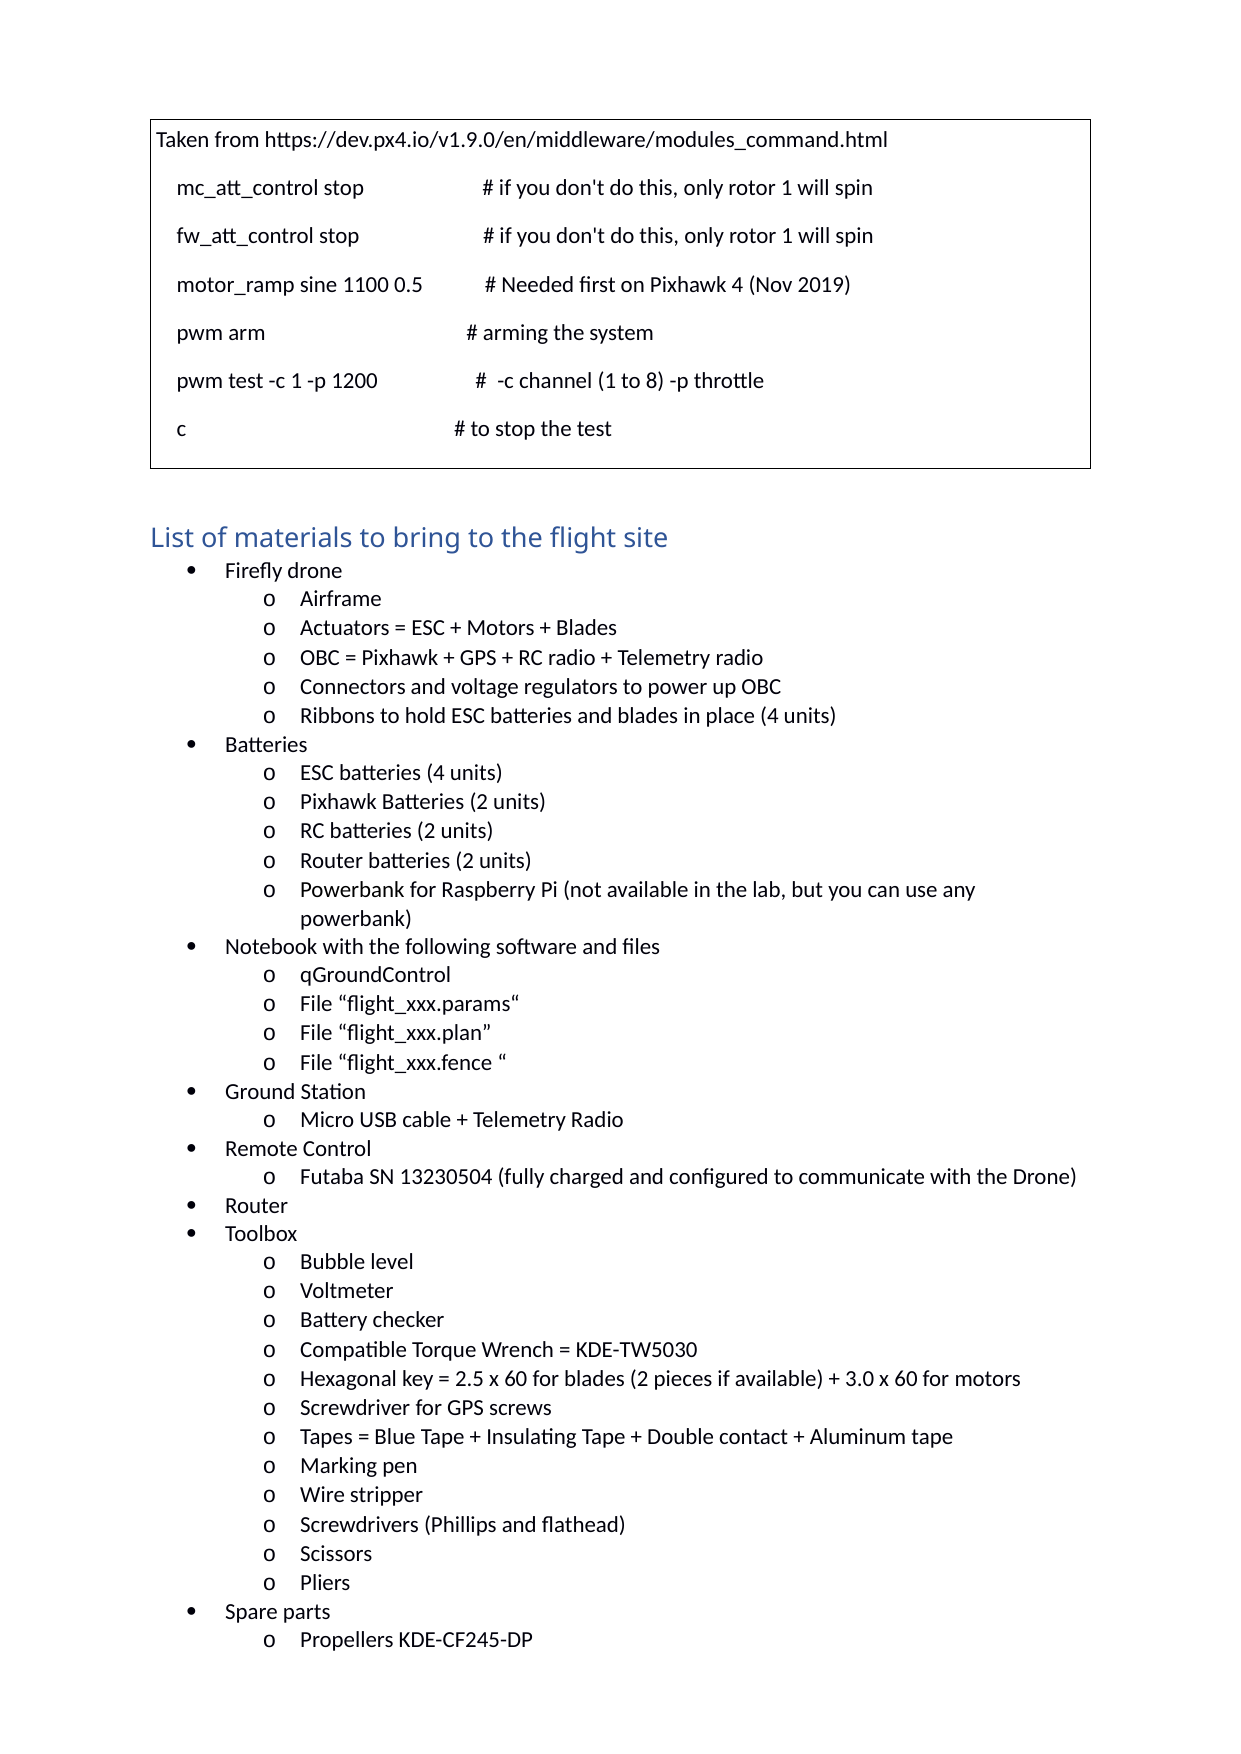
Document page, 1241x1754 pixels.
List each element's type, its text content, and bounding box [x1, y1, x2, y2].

list Futaba SN 13230504 (fully charged and configured to communicate with the Drone) [262, 1162, 1091, 1191]
list Voltmeter [262, 1276, 1091, 1306]
list Wire stripper [262, 1481, 1091, 1510]
list Ribbons to hold ESC batteries and blades in place (4 units) [262, 701, 1091, 730]
list qGroundControl [262, 960, 1091, 989]
list Spare parts [187, 1597, 1091, 1625]
list Scissors [262, 1539, 1091, 1568]
list Tapes = Blue Tape + Insulating Tape + Double contact + Aluminum tape [262, 1422, 1091, 1451]
list Router [187, 1191, 1091, 1219]
list Compatible Torque Wrench = KDE-TW5030 [262, 1335, 1091, 1364]
subtitle List of materials to bring to the flight site [150, 518, 1091, 555]
list Notebook with the following software and files [187, 932, 1091, 960]
list Firefly drone [187, 556, 1091, 584]
list ESC batteries (4 units) [262, 758, 1091, 787]
list Pliers [262, 1568, 1091, 1597]
list Powerbank for Raspberry Pi (not available in the lab, but you can use any powerbank) [262, 875, 1091, 932]
list Router batteries (2 units) [262, 846, 1091, 875]
list Propellers KDE-CF245-DP [262, 1625, 1091, 1654]
list Screwdrivers (Phillips and flathead) [262, 1510, 1091, 1539]
list File “flight_xxx.params“ [262, 989, 1091, 1018]
list RC batteries (2 units) [262, 817, 1091, 846]
list Hexagonal key = 2.5 x 60 for blades (2 pieces if available) + 3.0 x 60 for motors [262, 1364, 1091, 1393]
list Ground Station [187, 1077, 1091, 1105]
list Toolbox [187, 1219, 1091, 1247]
list Connectors and voltage regulators to power up OBC [262, 672, 1091, 701]
list Bubble level [262, 1247, 1091, 1276]
list Screwdriver for GPS screws [262, 1393, 1091, 1422]
list File “flight_xxx.fence “ [262, 1048, 1091, 1077]
list Battery checker [262, 1306, 1091, 1335]
list Remote Control [187, 1134, 1091, 1162]
list Marking pen [262, 1451, 1091, 1481]
list Batteries [187, 730, 1091, 758]
list Airframe [262, 584, 1091, 613]
list Actuators = ESC + Motors + Blades [262, 613, 1091, 643]
list File “flight_xxx.plan” [262, 1018, 1091, 1048]
table_header Taken from https://dev.px4.io/v1.9.0/en/middleware/modules_command.html mc_att_control stop # if you don't do this, only rotor 1 will spin fw_att_control stop # if you don't do this, only rotor 1 will spin motor_ramp sine 1100 0.5 # Needed first on Pixhawk 4 (Nov 2019) pwm arm # arming the system pwm test -c 1 -p 1200 # -c channel (1 to 8) -p throttle c # to stop the test [151, 120, 1090, 468]
list OBC = Pixhawk + GPS + RC radio + Telemetry radio [262, 643, 1091, 672]
list Pixhawk Batteries (2 units) [262, 787, 1091, 817]
list Micro USB cable + Telemetry Radio [262, 1105, 1091, 1134]
